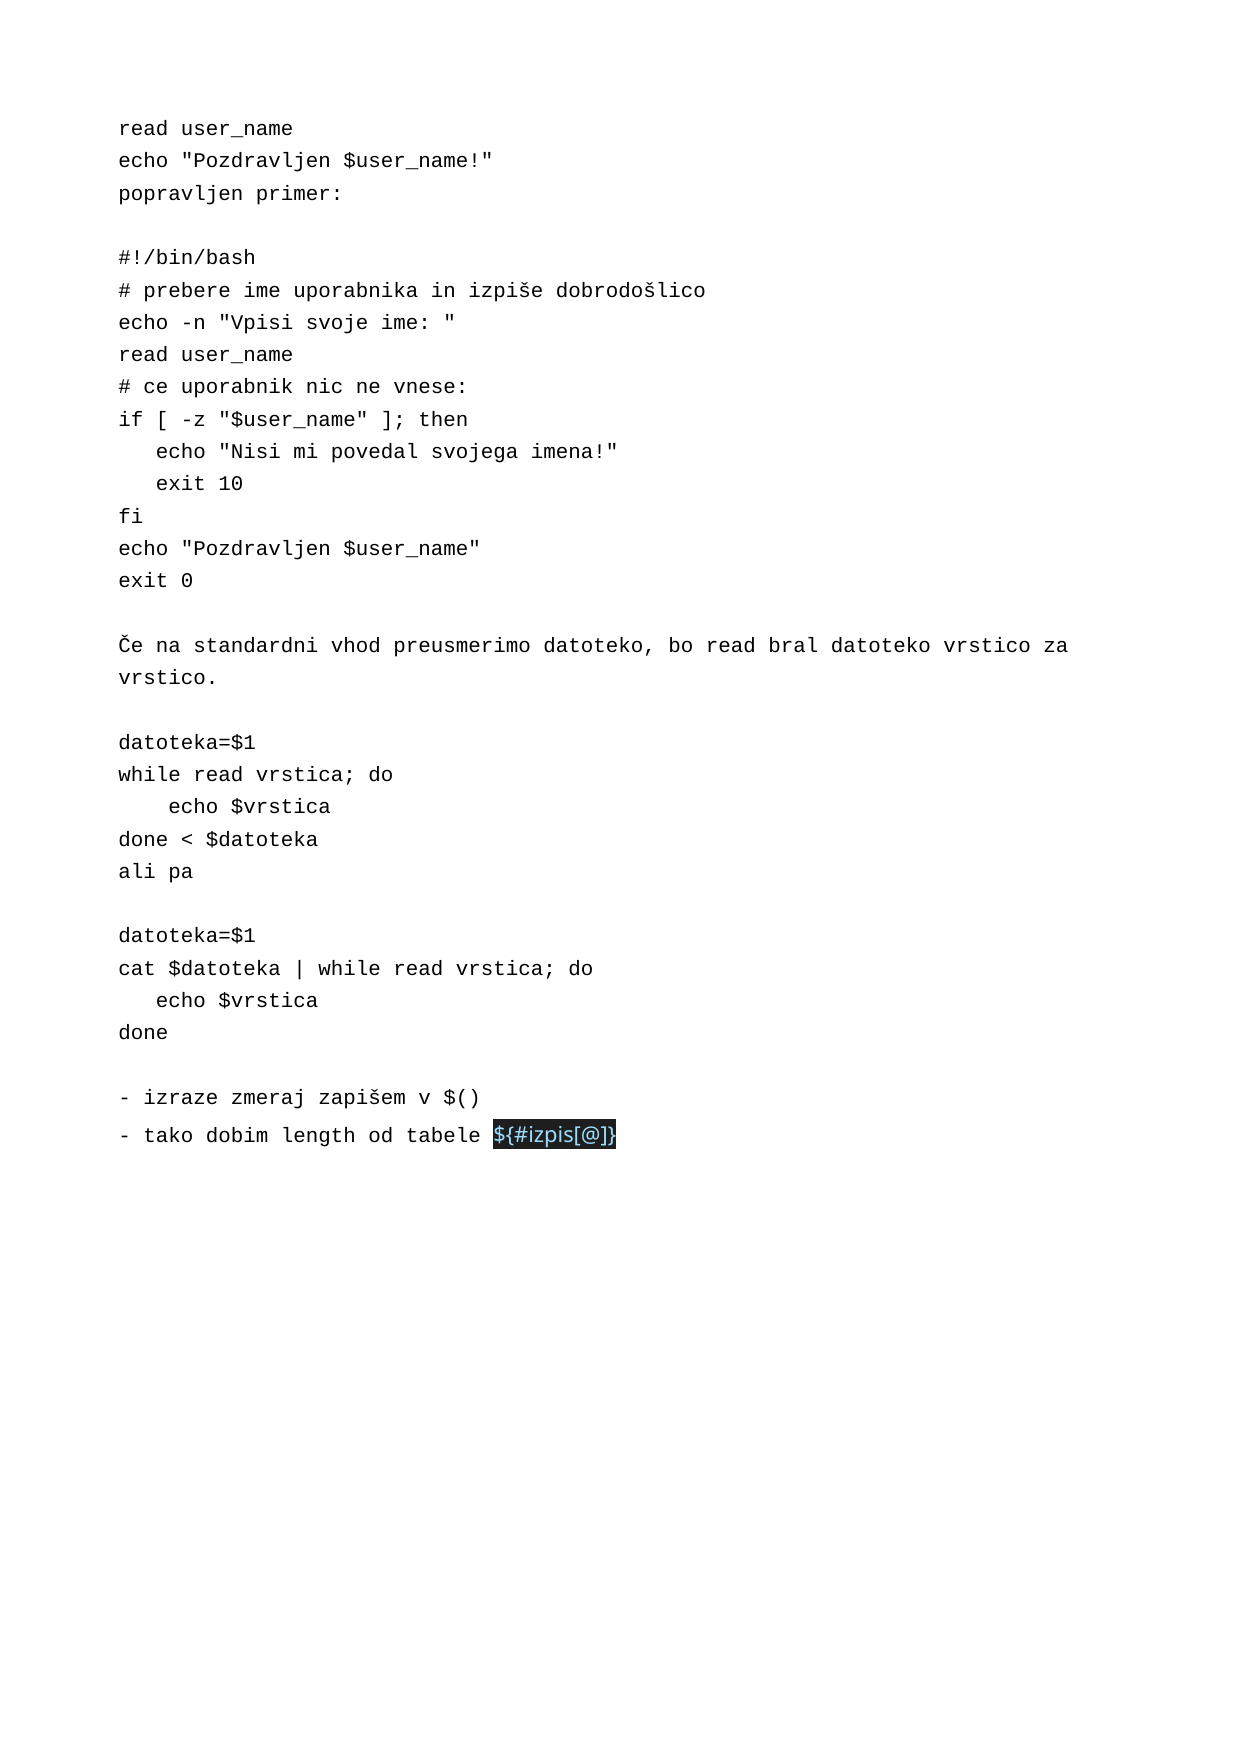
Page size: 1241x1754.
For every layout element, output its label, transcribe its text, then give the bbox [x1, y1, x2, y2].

text # ce uporabnik nic ne vnese: [118, 376, 1122, 400]
text # prebere ime uporabnika in izpiše dobrodošlico [118, 279, 1122, 303]
text if [ -z "$user_name" ]; then [118, 409, 1122, 432]
text echo "Pozdravljen $user_name!" [118, 150, 1122, 174]
text echo "Nisi mi povedal svojega imena!" [118, 441, 1122, 465]
text echo $vrstica [118, 796, 1122, 820]
text fi [118, 506, 1122, 529]
text cat $datoteka | while read vrstica; do [118, 958, 1122, 981]
text datoteka=$1 [118, 732, 1122, 755]
text - izraze zmeraj zapišem v $() [118, 1087, 1122, 1111]
text popravljen primer: [118, 183, 1122, 206]
text ali pa [118, 861, 1122, 884]
text datoteka=$1 [118, 925, 1122, 949]
text echo "Pozdravljen $user_name" [118, 538, 1122, 562]
text echo -n "Vpisi svoje ime: " [118, 312, 1122, 336]
text Če na standardni vhod preusmerimo datoteko, bo read bral datoteko vrstico za vrstico. [118, 635, 1122, 691]
text #!/bin/bash [118, 247, 1122, 271]
text done [118, 1022, 1122, 1046]
text exit 0 [118, 570, 1122, 594]
text while read vrstica; do [118, 764, 1122, 788]
text - tako dobim length od tabele ${#izpis[@]} [118, 1119, 1122, 1149]
text read user_name [118, 118, 1122, 142]
text exit 10 [118, 473, 1122, 497]
text read user_name [118, 344, 1122, 368]
text echo $vrstica [118, 990, 1122, 1014]
text done < $datoteka [118, 828, 1122, 852]
